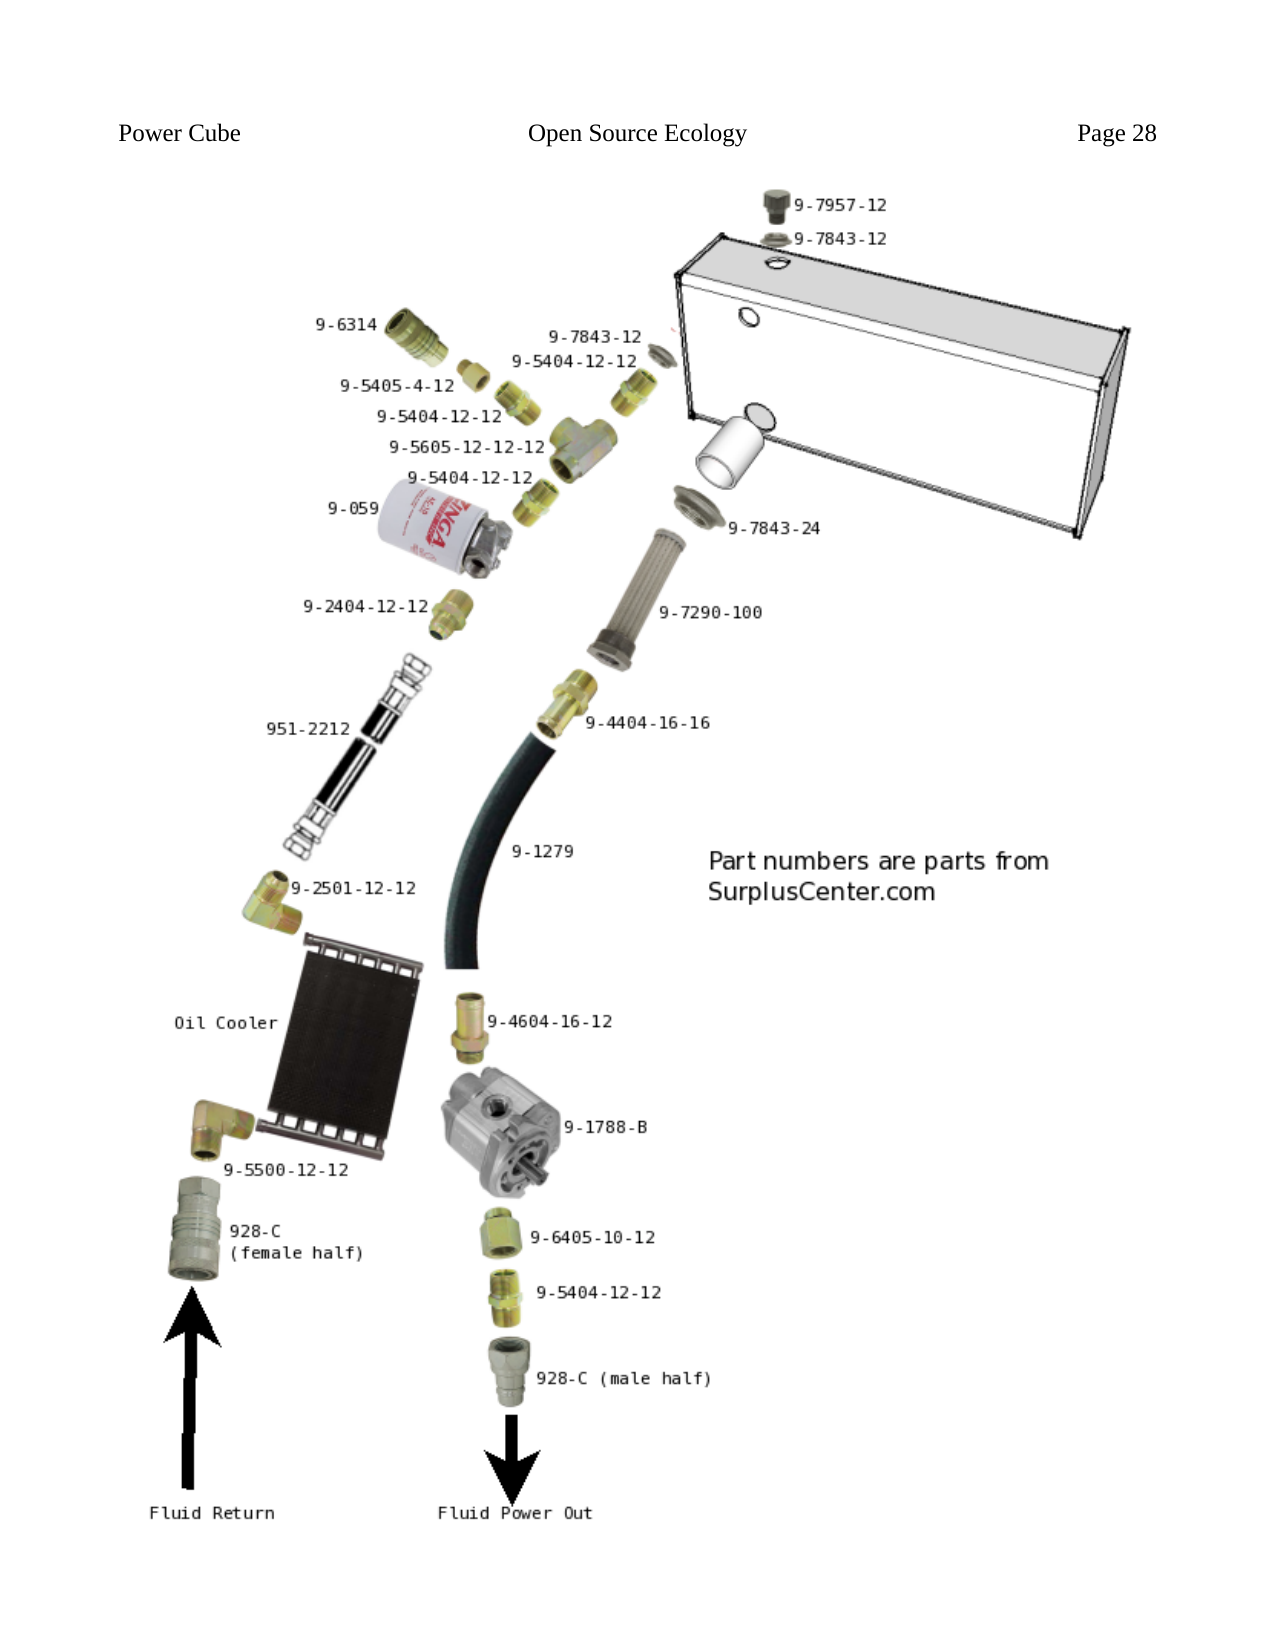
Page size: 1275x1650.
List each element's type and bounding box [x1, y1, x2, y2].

picture [136, 176, 1139, 1533]
